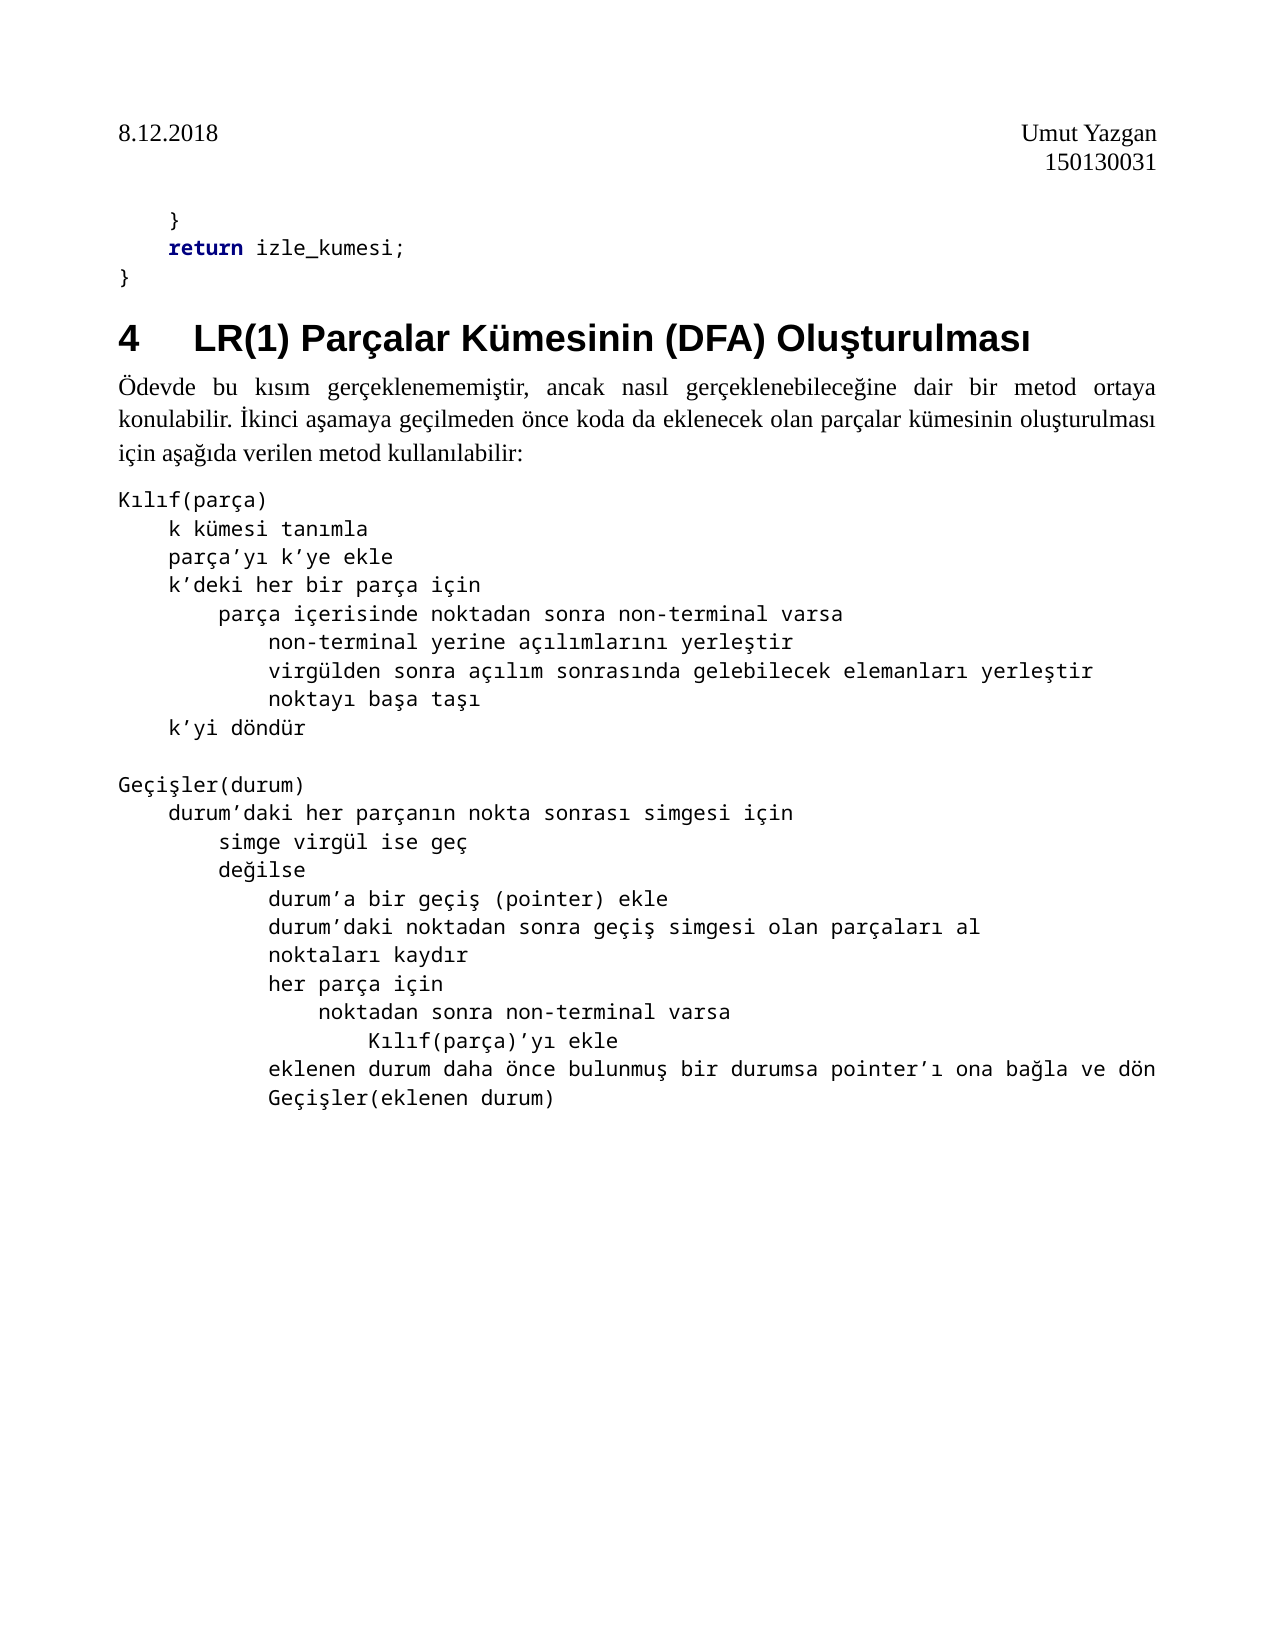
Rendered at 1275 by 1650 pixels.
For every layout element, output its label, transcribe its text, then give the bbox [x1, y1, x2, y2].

text eklenen durum daha önce bulunmuş bir durumsa pointer’ı ona bağla ve dön [118, 1054, 1157, 1083]
text noktayı başa taşı [118, 684, 1157, 713]
text non-terminal yerine açılımlarını yerleştir [118, 627, 1157, 656]
text parça’yı k’ye ekle [118, 542, 1157, 571]
text parça içerisinde noktadan sonra non-terminal varsa [118, 599, 1157, 627]
text } return izle_kumesi; } [118, 205, 1157, 290]
text Kılıf(parça)’yı ekle [118, 1026, 1157, 1054]
text durum’daki noktadan sonra geçiş simgesi olan parçaları al [118, 912, 1157, 941]
text Geçişler(eklenen durum) [118, 1083, 1157, 1111]
text değilse [118, 855, 1157, 884]
text durum’a bir geçiş (pointer) ekle [118, 884, 1157, 912]
text virgülden sonra açılım sonrasında gelebilecek elemanları yerleştir [118, 656, 1157, 684]
text Ödevde bu kısım gerçeklenememiştir, ancak nasıl gerçeklenebileceğine dair bir metod ortaya konulabilir. İkinci aşamaya geçilmeden önce koda da eklenecek olan parçalar kümesinin oluşturulması için aşağıda verilen metod kullanılabilir: [118, 372, 1157, 466]
text k’deki her bir parça için [118, 571, 1157, 599]
subtitle LR(1) Parçalar Kümesinin (DFA) Oluşturulması [118, 315, 1157, 359]
text Geçişler(durum) [118, 770, 1157, 798]
text durum’daki her parçanın nokta sonrası simgesi için [118, 798, 1157, 827]
text k kümesi tanımla [118, 514, 1157, 542]
text Kılıf(parça) [118, 485, 1157, 514]
text noktaları kaydır [118, 941, 1157, 969]
text simge virgül ise geç [118, 827, 1157, 855]
text k’yi döndür [118, 713, 1157, 741]
text her parça için [118, 969, 1157, 997]
text noktadan sonra non-terminal varsa [118, 997, 1157, 1026]
